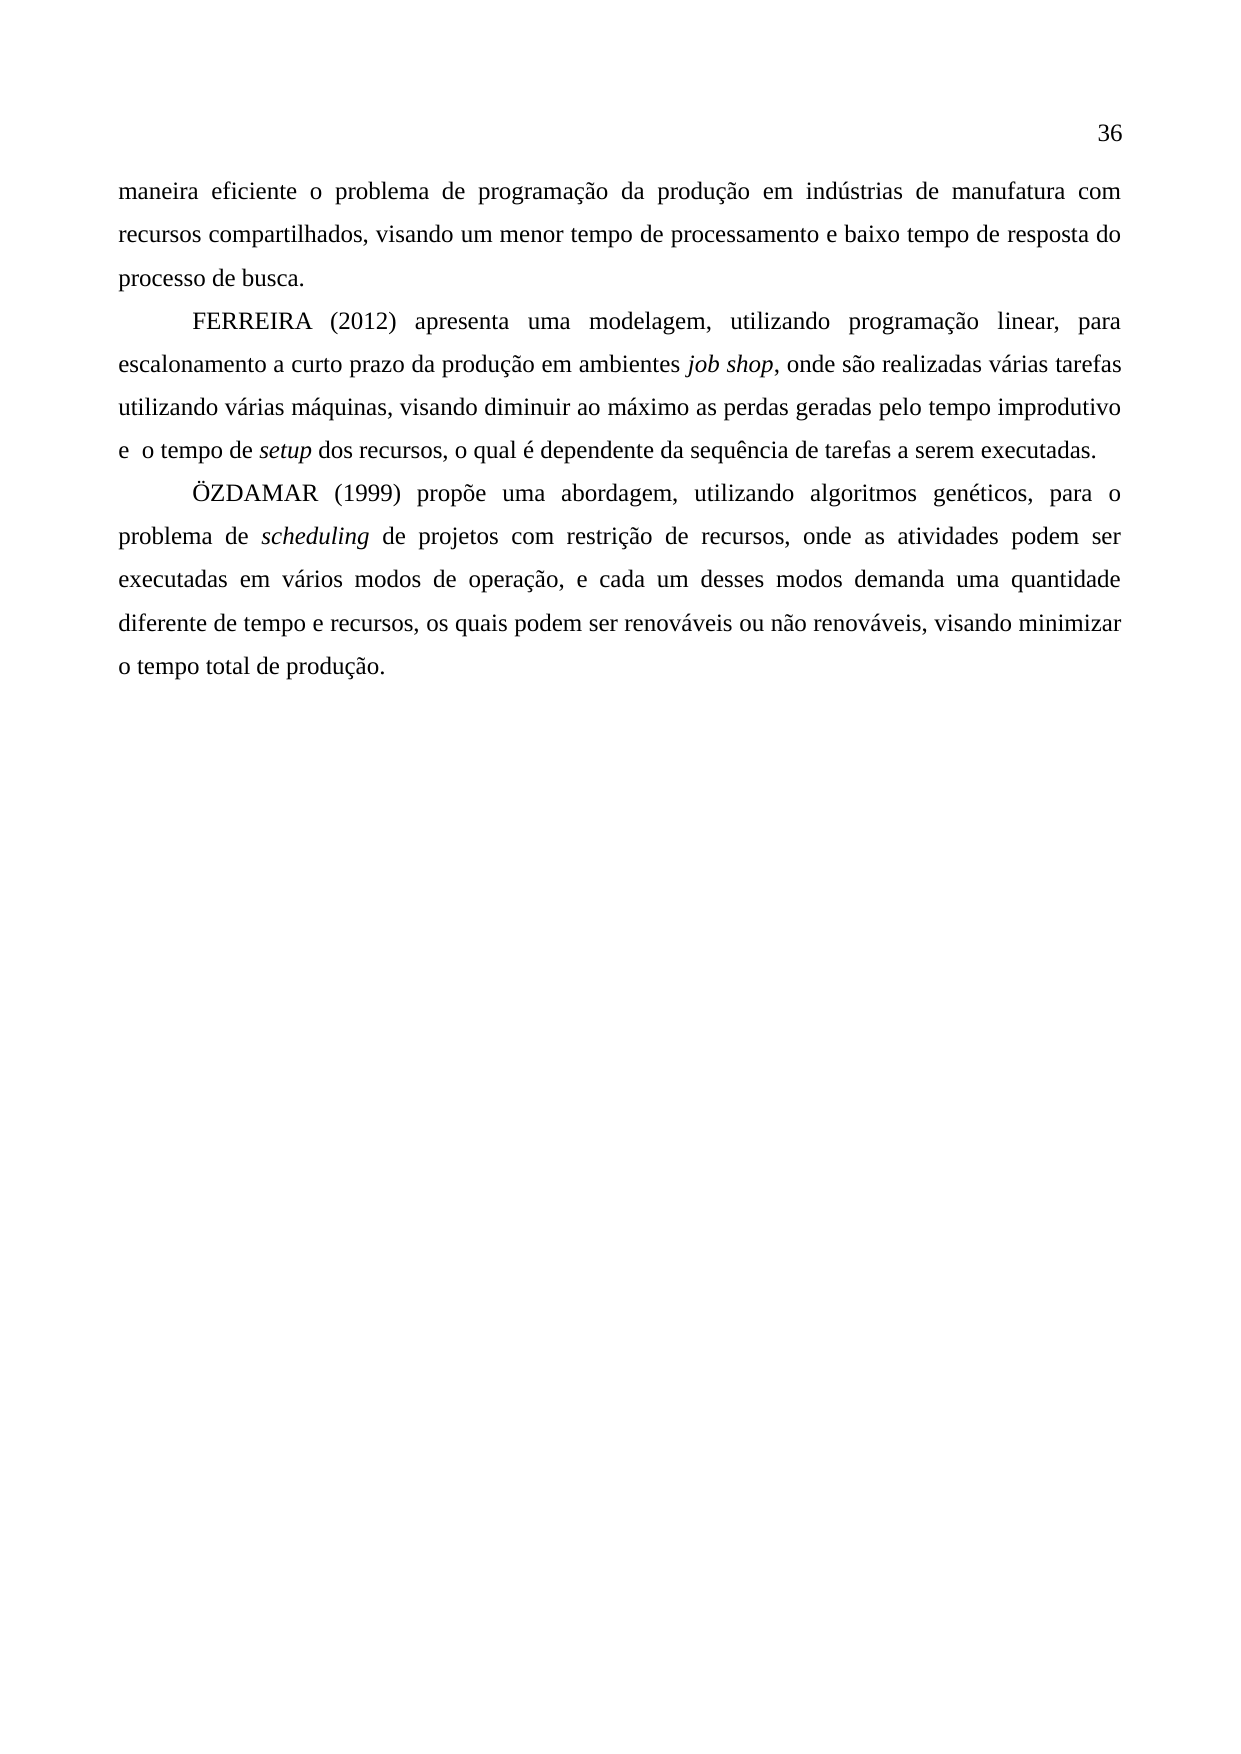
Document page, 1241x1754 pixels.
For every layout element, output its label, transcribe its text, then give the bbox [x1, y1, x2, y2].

text ÖZDAMAR (1999) propõe uma abordagem, utilizando algoritmos genéticos, para o problema de scheduling de projetos com restrição de recursos, onde as atividades podem ser executadas em vários modos de operação, e cada um desses modos demanda uma quantidade diferente de tempo e recursos, os quais podem ser renováveis ou não renováveis, visando minimizar o tempo total de produção. [118, 478, 1122, 679]
text FERREIRA (2012) apresenta uma modelagem, utilizando programação linear, para escalonamento a curto prazo da produção em ambientes job shop, onde são realizadas várias tarefas utilizando várias máquinas, visando diminuir ao máximo as perdas geradas pelo tempo improdutivo e o tempo de setup dos recursos, o qual é dependente da sequência de tarefas a serem executadas. [118, 306, 1122, 464]
text maneira eficiente o problema de programação da produção em indústrias de manufatura com recursos compartilhados, visando um menor tempo de processamento e baixo tempo de resposta do processo de busca. [118, 176, 1122, 291]
